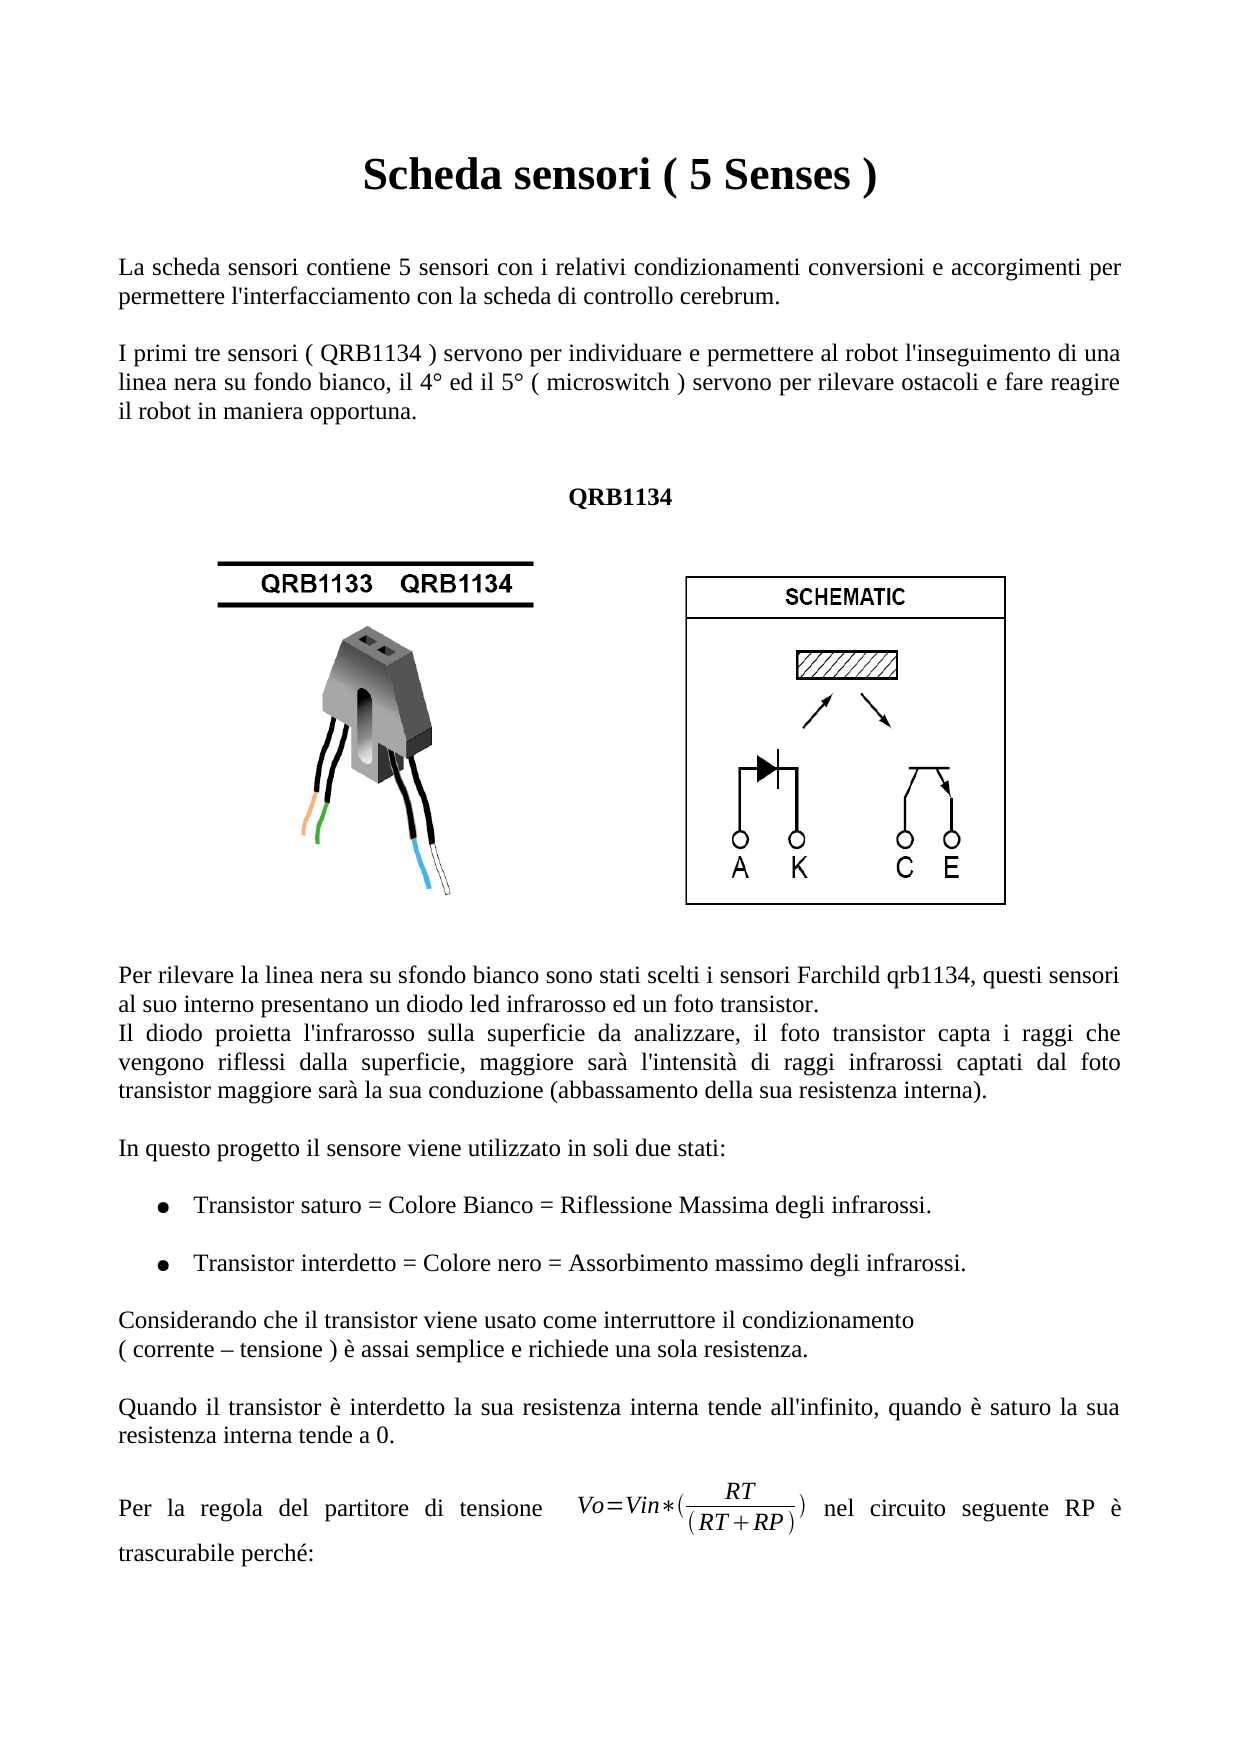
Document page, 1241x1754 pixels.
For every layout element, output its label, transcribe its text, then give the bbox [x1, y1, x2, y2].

text Considerando che il transistor viene usato come interruttore il condizionamento [118, 1305, 1122, 1334]
text Il diodo proietta l'infrarosso sulla superficie da analizzare, il foto transistor capta i raggi che vengono riflessi dalla superficie, maggiore sarà l'intensità di raggi infrarossi captati dal foto transistor maggiore sarà la sua conduzione (abbassamento della sua resistenza interna). [118, 1018, 1122, 1104]
text In questo progetto il sensore viene utilizzato in soli due stati: [118, 1133, 1122, 1162]
text Per rilevare la linea nera su sfondo bianco sono stati scelti i sensori Farchild qrb1134, questi sensori al suo interno presentano un diodo led infrarosso ed un foto transistor. [118, 960, 1122, 1018]
text Scheda sensori ( 5 Senses ) [118, 147, 1122, 199]
picture [217, 549, 539, 901]
text Quando il transistor è interdetto la sua resistenza interna tende all'infinito, quando è saturo la sua resistenza interna tende a 0. [118, 1392, 1122, 1449]
text QRB1134 [118, 482, 1122, 511]
text ( corrente – tensione ) è assai semplice e richiede una sola resistenza. [118, 1334, 1122, 1363]
text I primi tre sensori ( QRB1134 ) servono per individuare e permettere al robot l'inseguimento di una linea nera su fondo bianco, il 4° ed il 5° ( microswitch ) servono per rilevare ostacoli e fare reagire il robot in maniera opportuna. [118, 338, 1122, 425]
text Per la regola del partitore di tensione nel circuito seguente RP è trascurabile perché: [118, 1478, 1122, 1566]
list Transistor interdetto = Colore nero = Assorbimento massimo degli infrarossi. [156, 1248, 1122, 1277]
list Transistor saturo = Colore Bianco = Riflessione Massima degli infrarossi. [156, 1190, 1122, 1219]
picture [653, 551, 1042, 932]
text La scheda sensori contiene 5 sensori con i relativi condizionamenti conversioni e accorgimenti per permettere l'interfacciamento con la scheda di controllo cerebrum. [118, 252, 1122, 310]
